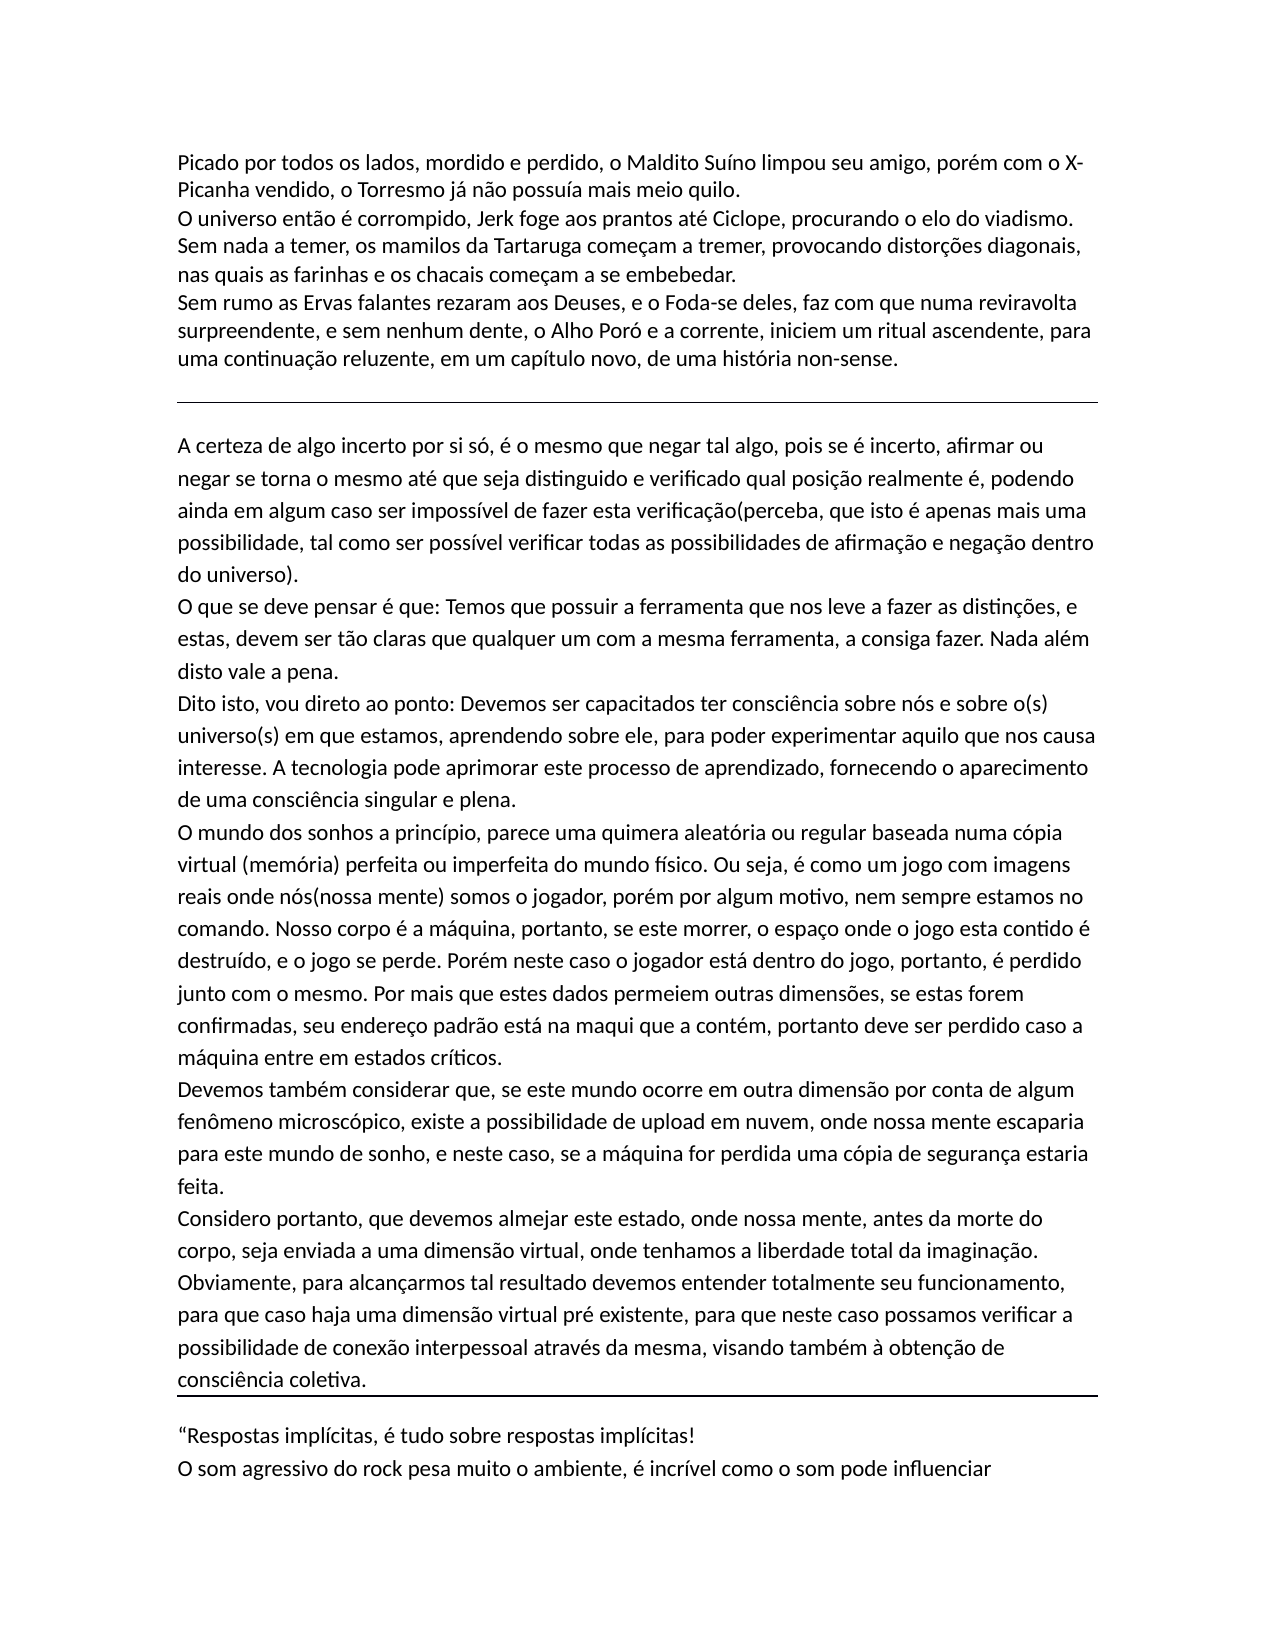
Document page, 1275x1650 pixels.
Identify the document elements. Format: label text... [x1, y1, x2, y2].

text Picado por todos os lados, mordido e perdido, o Maldito Suíno limpou seu amigo, porém com o X-Picanha vendido, o Torresmo já não possuía mais meio quilo. O universo então é corrompido, Jerk foge aos prantos até Ciclope, procurando o elo do viadismo. Sem nada a temer, os mamilos da Tartaruga começam a tremer, provocando distorções diagonais, nas quais as farinhas e os chacais começam a se embebedar. Sem rumo as Ervas falantes rezaram aos Deuses, e o Foda-se deles, faz com que numa reviravolta surpreendente, e sem nenhum dente, o Alho Poró e a corrente, iniciem um ritual ascendente, para uma continuação reluzente, em um capítulo novo, de uma história non-sense. [177, 148, 1098, 372]
text A certeza de algo incerto por si só, é o mesmo que negar tal algo, pois se é incerto, afirmar ou negar se torna o mesmo até que seja distinguido e verificado qual posição realmente é, podendo ainda em algum caso ser impossível de fazer esta verificação(perceba, que isto é apenas mais uma possibilidade, tal como ser possível verificar todas as possibilidades de afirmação e negação dentro do universo). O que se deve pensar é que: Temos que possuir a ferramenta que nos leve a fazer as distinções, e estas, devem ser tão claras que qualquer um com a mesma ferramenta, a consiga fazer. Nada além disto vale a pena. Dito isto, vou direto ao ponto: Devemos ser capacitados ter consciência sobre nós e sobre o(s) universo(s) em que estamos, aprendendo sobre ele, para poder experimentar aquilo que nos causa interesse. A tecnologia pode aprimorar este processo de aprendizado, fornecendo o aparecimento de uma consciência singular e plena. O mundo dos sonhos a princípio, parece uma quimera aleatória ou regular baseada numa cópia virtual (memória) perfeita ou imperfeita do mundo físico. Ou seja, é como um jogo com imagens reais onde nós(nossa mente) somos o jogador, porém por algum motivo, nem sempre estamos no comando. Nosso corpo é a máquina, portanto, se este morrer, o espaço onde o jogo esta contido é destruído, e o jogo se perde. Porém neste caso o jogador está dentro do jogo, portanto, é perdido junto com o mesmo. Por mais que estes dados permeiem outras dimensões, se estas forem confirmadas, seu endereço padrão está na maqui que a contém, portanto deve ser perdido caso a máquina entre em estados críticos. Devemos também considerar que, se este mundo ocorre em outra dimensão por conta de algum fenômeno microscópico, existe a possibilidade de upload em nuvem, onde nossa mente escaparia para este mundo de sonho, e neste caso, se a máquina for perdida uma cópia de segurança estaria feita. Considero portanto, que devemos almejar este estado, onde nossa mente, antes da morte do corpo, seja enviada a uma dimensão virtual, onde tenhamos a liberdade total da imaginação. Obviamente, para alcançarmos tal resultado devemos entender totalmente seu funcionamento, para que caso haja uma dimensão virtual pré existente, para que neste caso possamos verificar a possibilidade de conexão interpessoal através da mesma, visando também à obtenção de consciência coletiva. [177, 431, 1098, 1395]
text “Respostas implícitas, é tudo sobre respostas implícitas! O som agressivo do rock pesa muito o ambiente, é incrível como o som pode influenciar [177, 1422, 1098, 1482]
